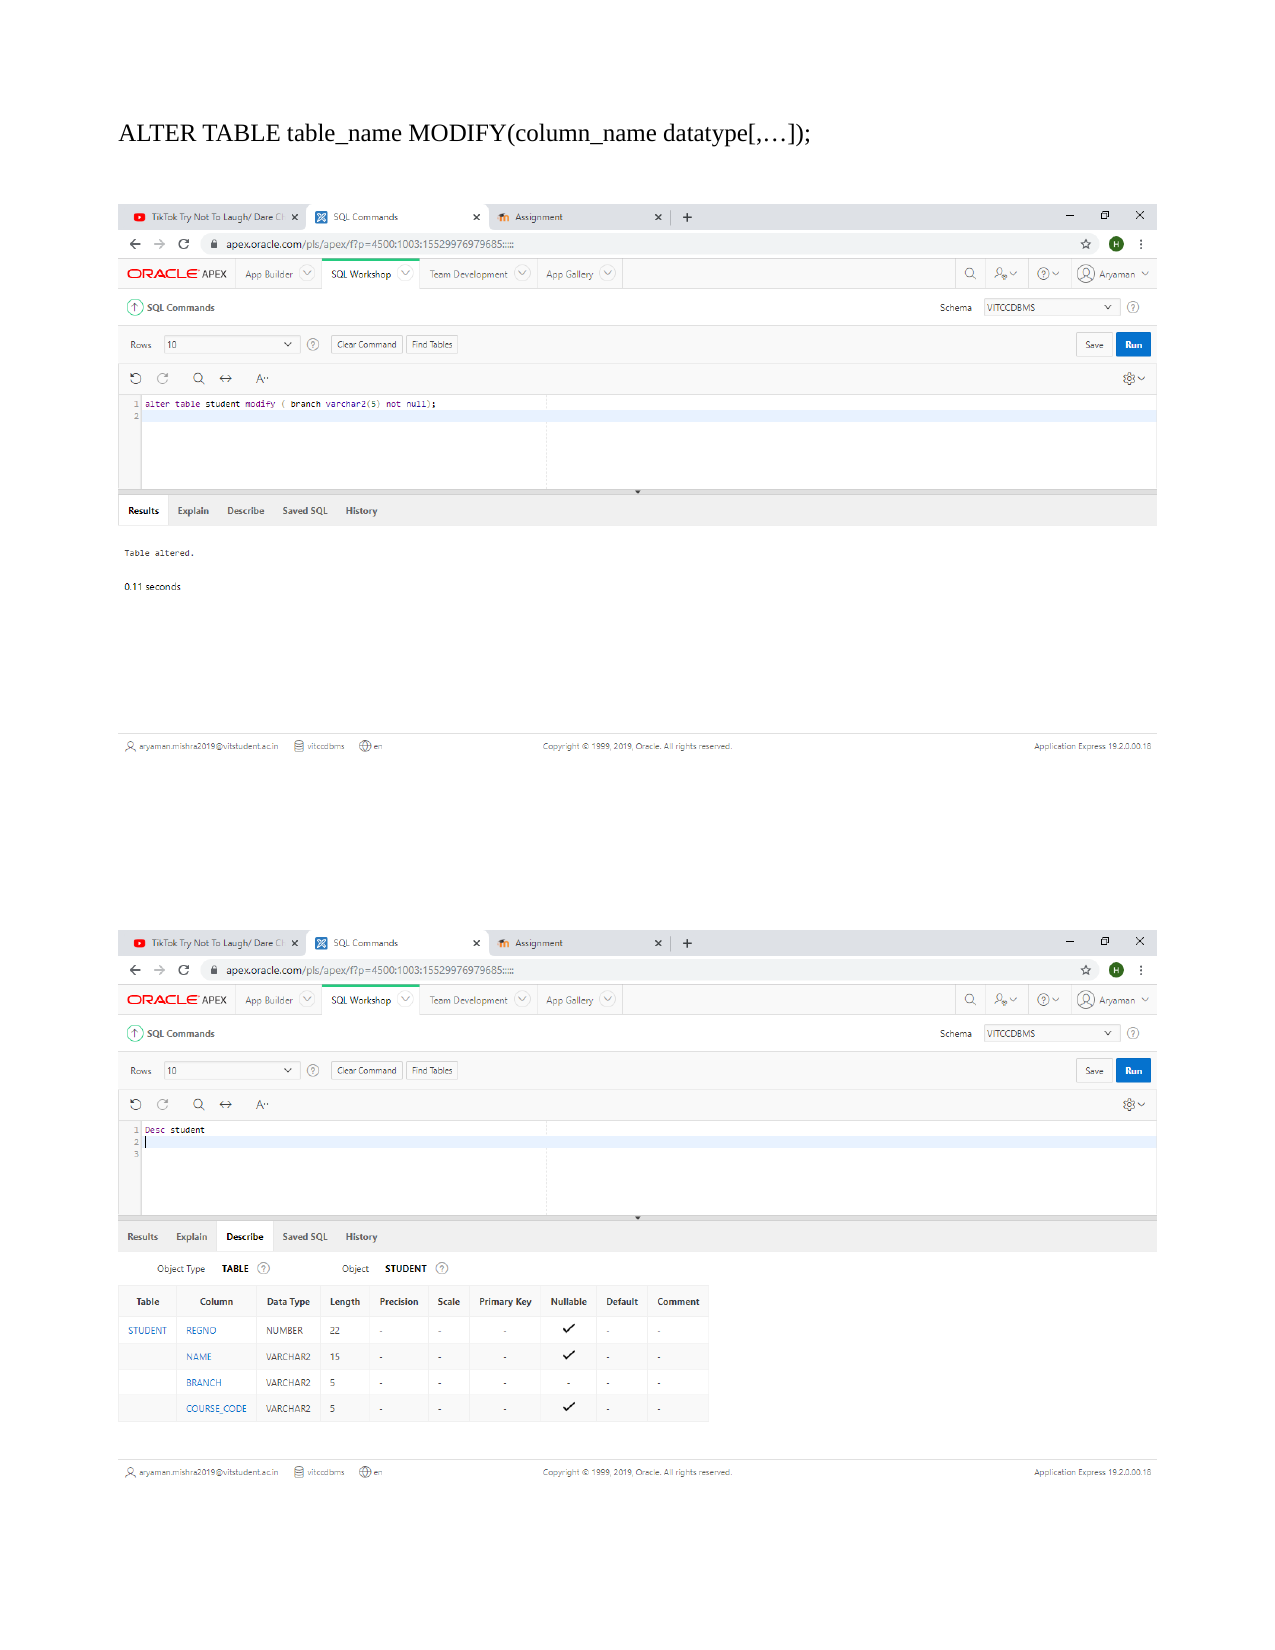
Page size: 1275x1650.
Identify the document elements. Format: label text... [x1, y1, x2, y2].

text ALTER TABLE table_name MODIFY(column_name datatype[,…]); [118, 118, 1157, 147]
picture [118, 204, 1157, 758]
picture [118, 930, 1157, 1484]
